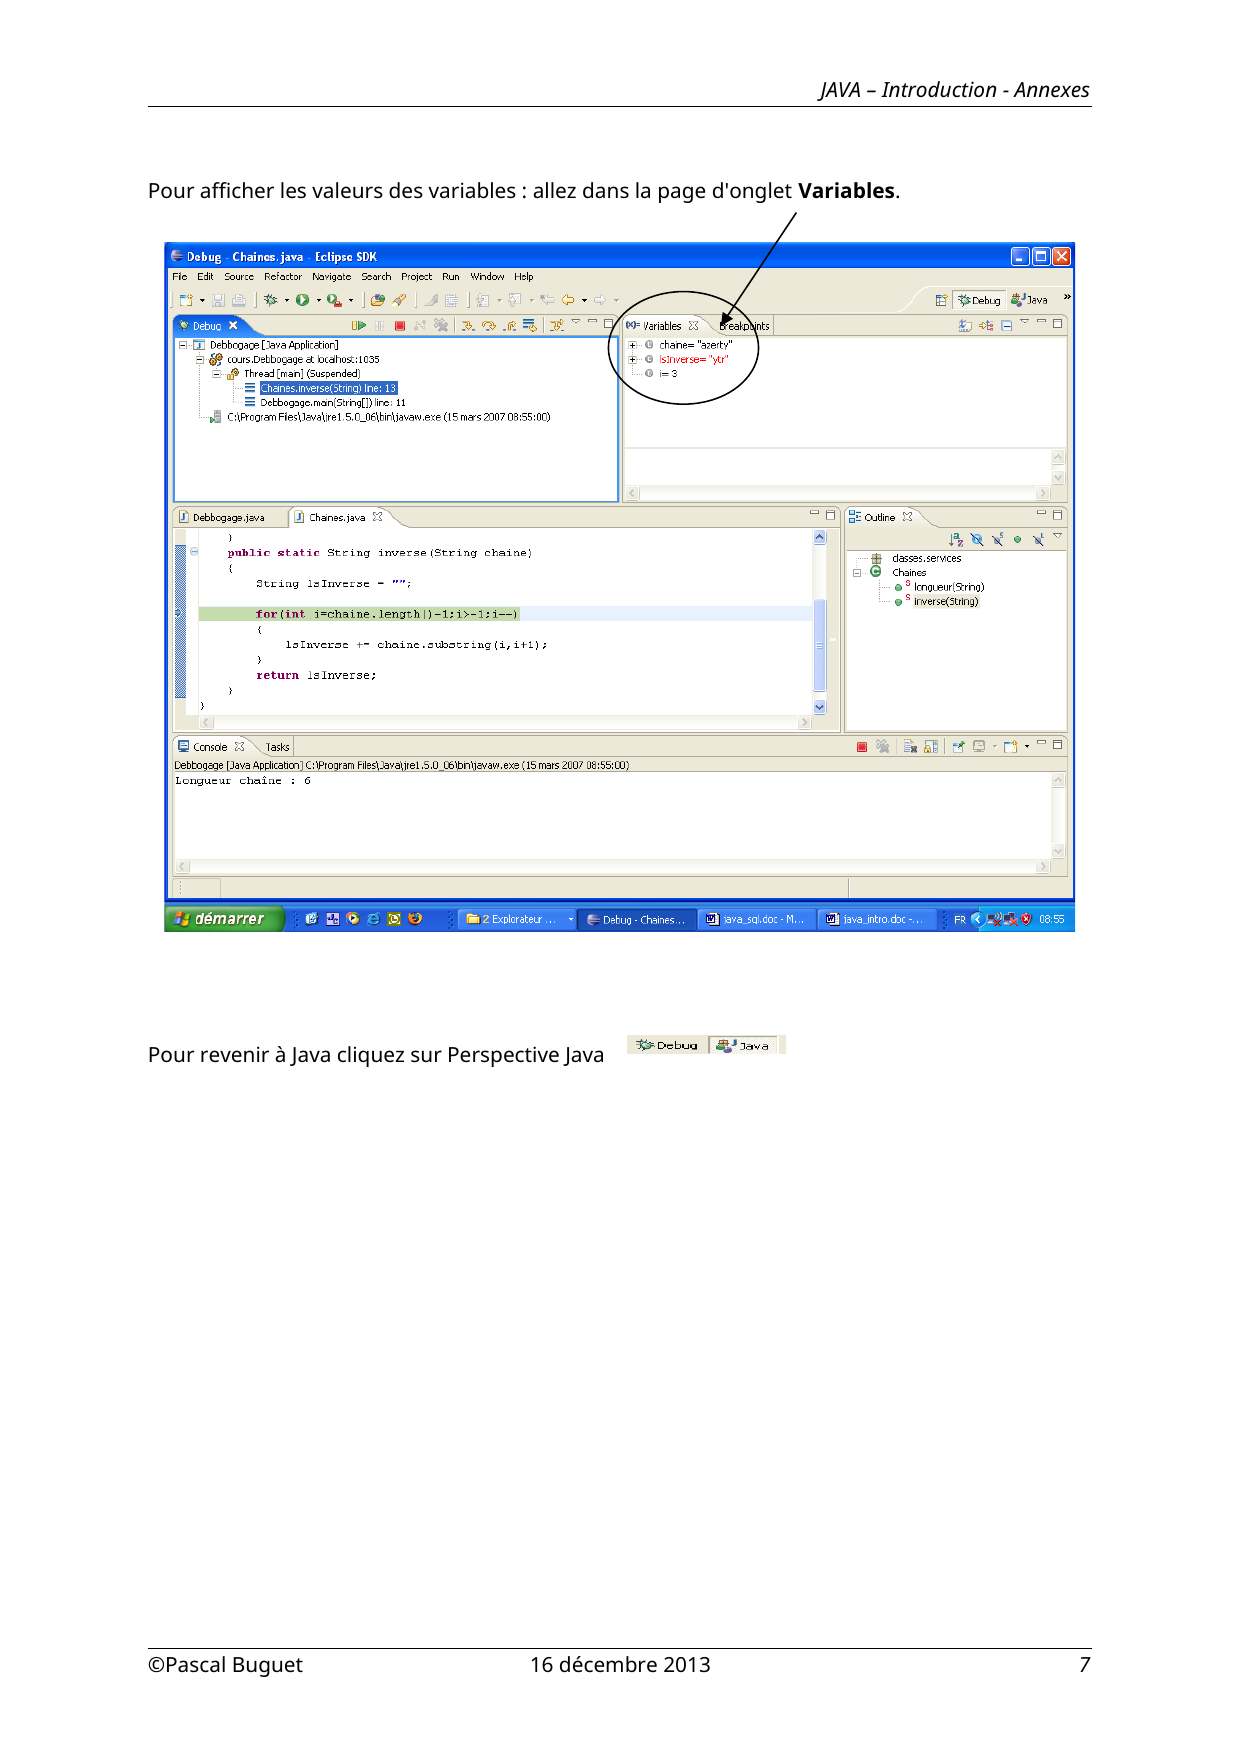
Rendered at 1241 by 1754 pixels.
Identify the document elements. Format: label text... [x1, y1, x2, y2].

picture [610, 293, 757, 403]
text Pour afficher les valeurs des variables : allez dans la page d'onglet Variables. [148, 176, 1092, 204]
picture [164, 242, 1075, 932]
text Pour revenir à Java cliquez sur Perspective Java [148, 1026, 1092, 1068]
